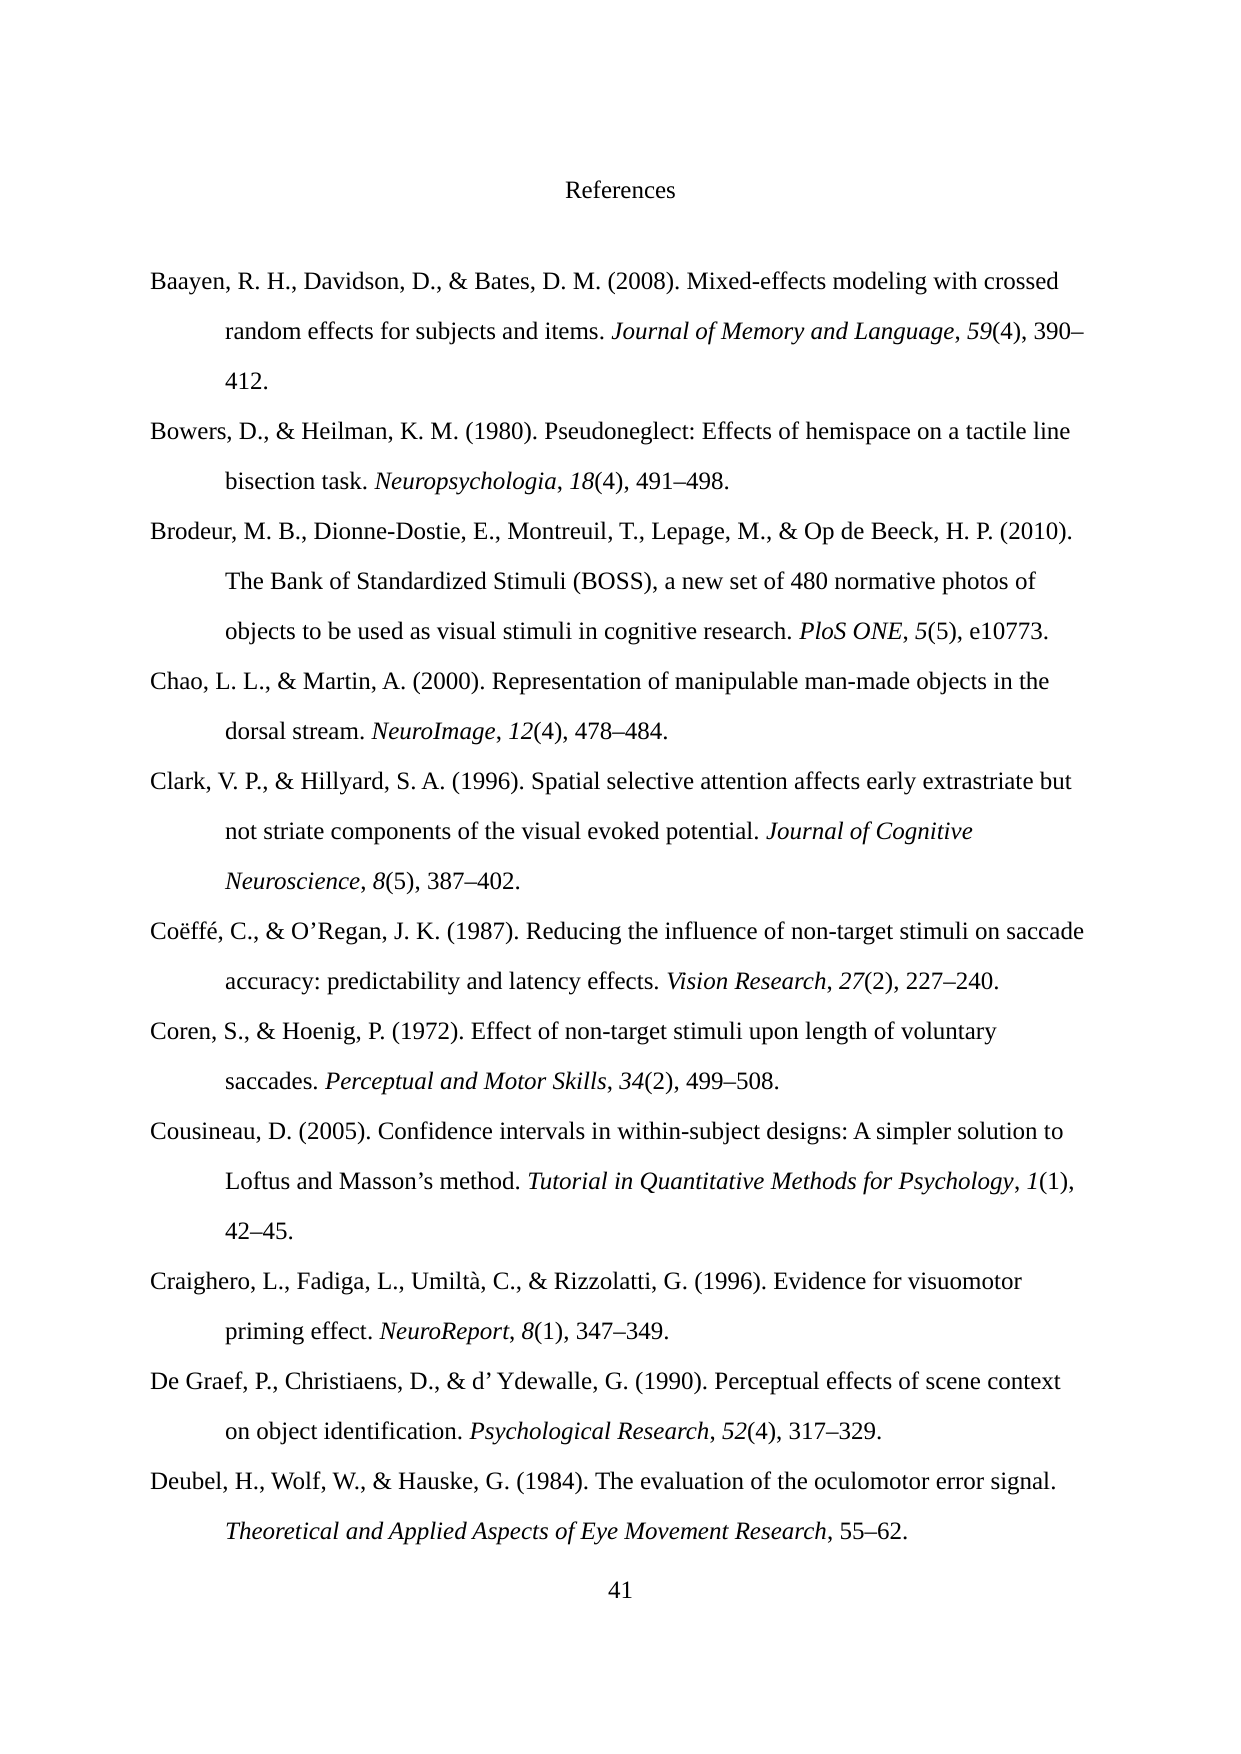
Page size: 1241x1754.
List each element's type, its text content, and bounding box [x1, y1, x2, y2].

text Coëffé, C., & O’Regan, J. K. (1987). Reducing the influence of non-target stimuli on saccade accuracy: predictability and latency effects. Vision Research, 27(2), 227–240. [150, 895, 1091, 995]
text Bowers, D., & Heilman, K. M. (1980). Pseudoneglect: Effects of hemispace on a tactile line bisection task. Neuropsychologia, 18(4), 491–498. [150, 395, 1091, 495]
text Cousineau, D. (2005). Confidence intervals in within-subject designs: A simpler solution to Loftus and Masson’s method. Tutorial in Quantitative Methods for Psychology, 1(1), 42–45. [150, 1095, 1091, 1245]
text De Graef, P., Christiaens, D., & d’ Ydewalle, G. (1990). Perceptual effects of scene context on object identification. Psychological Research, 52(4), 317–329. [150, 1345, 1091, 1445]
text Chao, L. L., & Martin, A. (2000). Representation of manipulable man-made objects in the dorsal stream. NeuroImage, 12(4), 478–484. [150, 645, 1091, 745]
text Brodeur, M. B., Dionne-Dostie, E., Montreuil, T., Lepage, M., & Op de Beeck, H. P. (2010). The Bank of Standardized Stimuli (BOSS), a new set of 480 normative photos of objects to be used as visual stimuli in cognitive research. PloS ONE, 5(5), e10773. [150, 495, 1091, 645]
text Clark, V. P., & Hillyard, S. A. (1996). Spatial selective attention affects early extrastriate but not striate components of the visual evoked potential. Journal of Cognitive Neuroscience, 8(5), 387–402. [150, 745, 1091, 895]
text Baayen, R. H., Davidson, D., & Bates, D. M. (2008). Mixed-effects modeling with crossed random effects for subjects and items. Journal of Memory and Language, 59(4), 390–412. [150, 245, 1091, 395]
subtitle References [150, 175, 1091, 204]
text Deubel, H., Wolf, W., & Hauske, G. (1984). The evaluation of the oculomotor error signal. Theoretical and Applied Aspects of Eye Movement Research, 55–62. [150, 1445, 1091, 1545]
text Craighero, L., Fadiga, L., Umiltà, C., & Rizzolatti, G. (1996). Evidence for visuomotor priming effect. NeuroReport, 8(1), 347–349. [150, 1245, 1091, 1345]
text Coren, S., & Hoenig, P. (1972). Effect of non-target stimuli upon length of voluntary saccades. Perceptual and Motor Skills, 34(2), 499–508. [150, 995, 1091, 1095]
